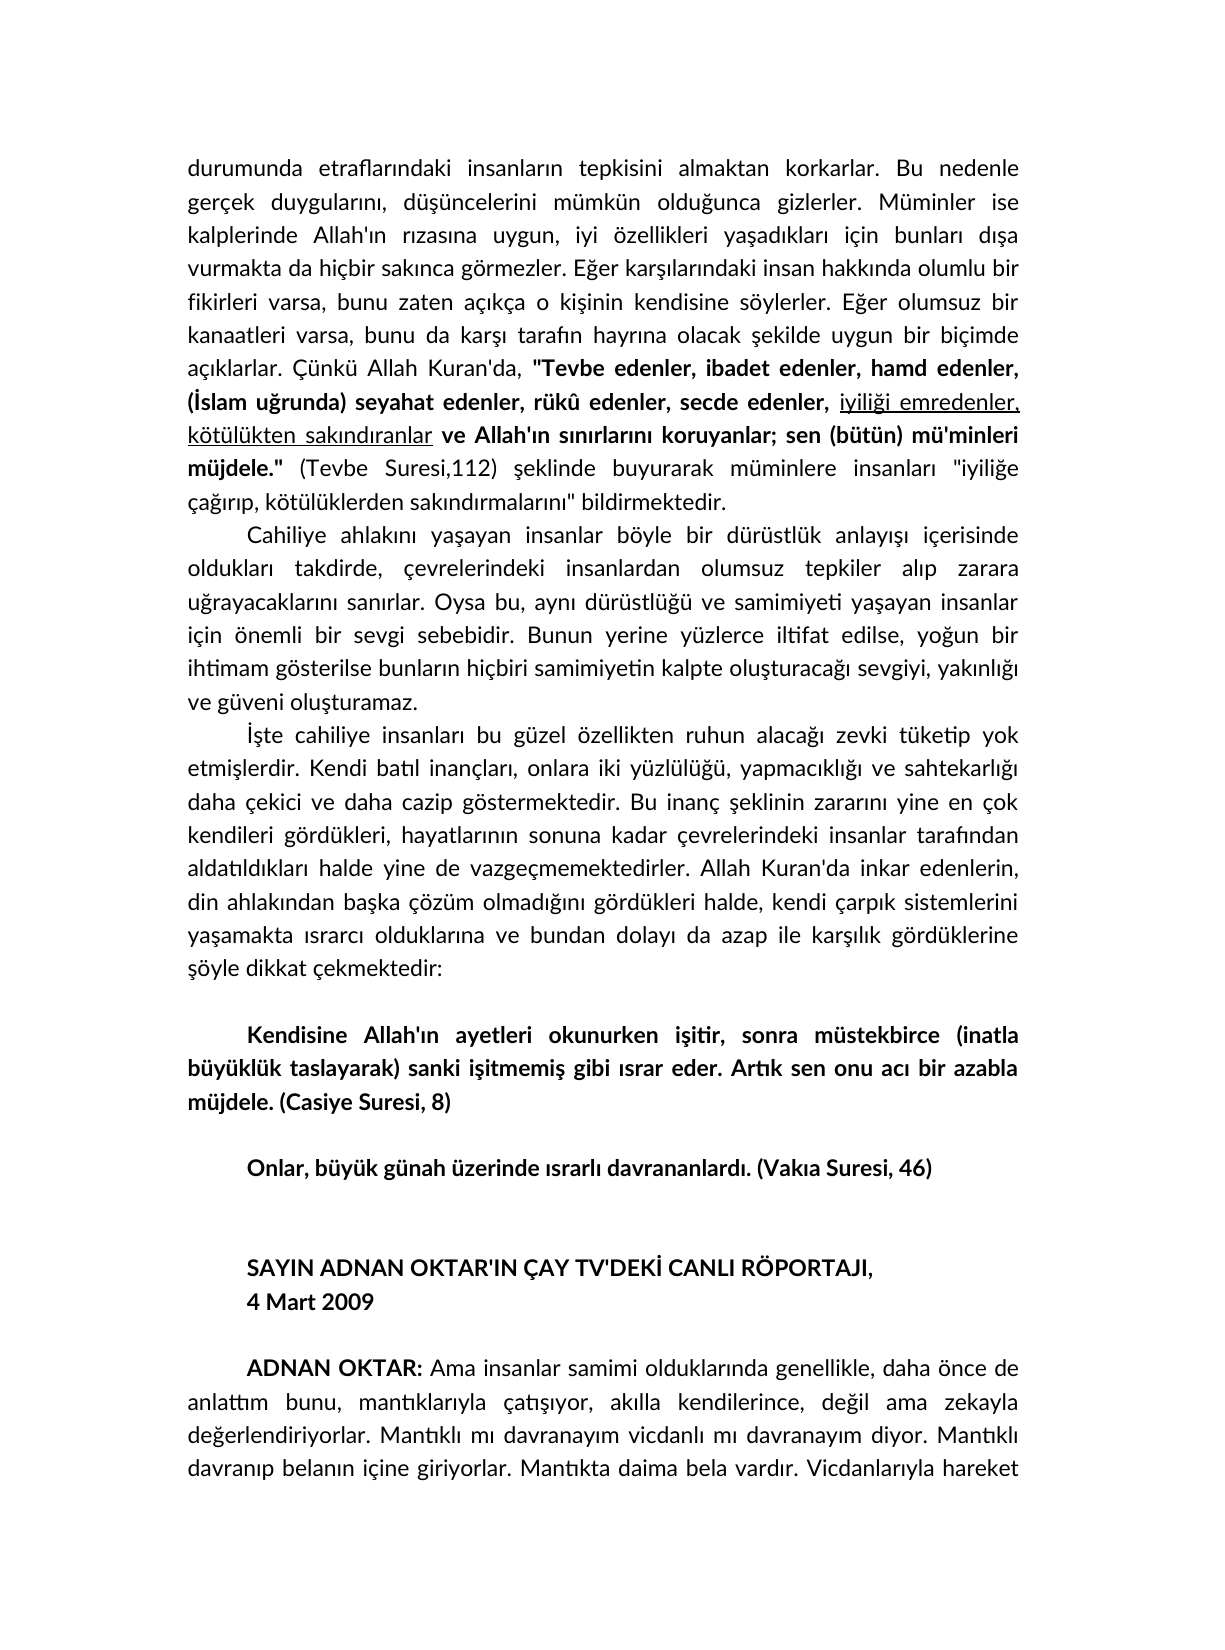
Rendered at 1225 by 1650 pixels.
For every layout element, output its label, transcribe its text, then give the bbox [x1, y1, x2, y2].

text Onlar, büyük günah üzerinde ısrarlı davrananlardı. (Vakıa Suresi, 46) [187, 1150, 1020, 1183]
text Cahiliye ahlakını yaşayan insanlar böyle bir dürüstlük anlayışı içerisinde oldukları takdirde, çevrelerindeki insanlardan olumsuz tepkiler alıp zarara uğrayacaklarını sanırlar. Oysa bu, aynı dürüstlüğü ve samimiyeti yaşayan insanlar için önemli bir sevgi sebebidir. Bunun yerine yüzlerce iltifat edilse, yoğun bir ihtimam gösterilse bunların hiçbiri samimiyetin kalpte oluşturacağı sevgiyi, yakınlığı ve güveni oluşturamaz. [187, 517, 1020, 717]
text Kendisine Allah'ın ayetleri okunurken işitir, sonra müstekbirce (inatla büyüklük taslayarak) sanki işitmemiş gibi ısrar eder. Artık sen onu acı bir azabla müjdele. (Casiye Suresi, 8) [187, 1017, 1020, 1117]
text durumunda etraflarındaki insanların tepkisini almaktan korkarlar. Bu nedenle gerçek duygularını, düşüncelerini mümkün olduğunca gizlerler. Müminler ise kalplerinde Allah'ın rızasına uygun, iyi özellikleri yaşadıkları için bunları dışa vurmakta da hiçbir sakınca görmezler. Eğer karşılarındaki insan hakkında olumlu bir fikirleri varsa, bunu zaten açıkça o kişinin kendisine söylerler. Eğer olumsuz bir kanaatleri varsa, bunu da karşı tarafın hayrına olacak şekilde uygun bir biçimde açıklarlar. Çünkü Allah Kuran'da, "Tevbe edenler, ibadet edenler, hamd edenler, (İslam uğrunda) seyahat edenler, rükû edenler, secde edenler, iyiliği emredenler, kötülükten sakındıranlar ve Allah'ın sınırlarını koruyanlar; sen (bütün) mü'minleri müjdele." (Tevbe Suresi,112) şeklinde buyurarak müminlere insanları "iyiliğe çağırıp, kötülüklerden sakındırmalarını" bildirmektedir. [187, 150, 1020, 517]
text Adnan Oktar: Ama insanlar samimi olduklarında genellikle, daha önce de anlattım bunu, mantıklarıyla çatışıyor, akılla kendilerince, değil ama zekayla değerlendiriyorlar. Mantıklı mı davranayım vicdanlı mı davranayım diyor. Mantıklı davranıp belanın içine giriyorlar. Mantıkta daima bela vardır. Vicdanlarıyla hareket [187, 1350, 1020, 1483]
text SAYIN ADNAN OKTAR'IN ÇAY TV'DEKİ CANLI RÖPORTAJI, [187, 1250, 1020, 1283]
text 4 Mart 2009 [187, 1283, 1020, 1317]
text İşte cahiliye insanları bu güzel özellikten ruhun alacağı zevki tüketip yok etmişlerdir. Kendi batıl inançları, onlara iki yüzlülüğü, yapmacıklığı ve sahtekarlığı daha çekici ve daha cazip göstermektedir. Bu inanç şeklinin zararını yine en çok kendileri gördükleri, hayatlarının sonuna kadar çevrelerindeki insanlar tarafından aldatıldıkları halde yine de vazgeçmemektedirler. Allah Kuran'da inkar edenlerin, din ahlakından başka çözüm olmadığını gördükleri halde, kendi çarpık sistemlerini yaşamakta ısrarcı olduklarına ve bundan dolayı da azap ile karşılık gördüklerine şöyle dikkat çekmektedir: [187, 717, 1020, 983]
